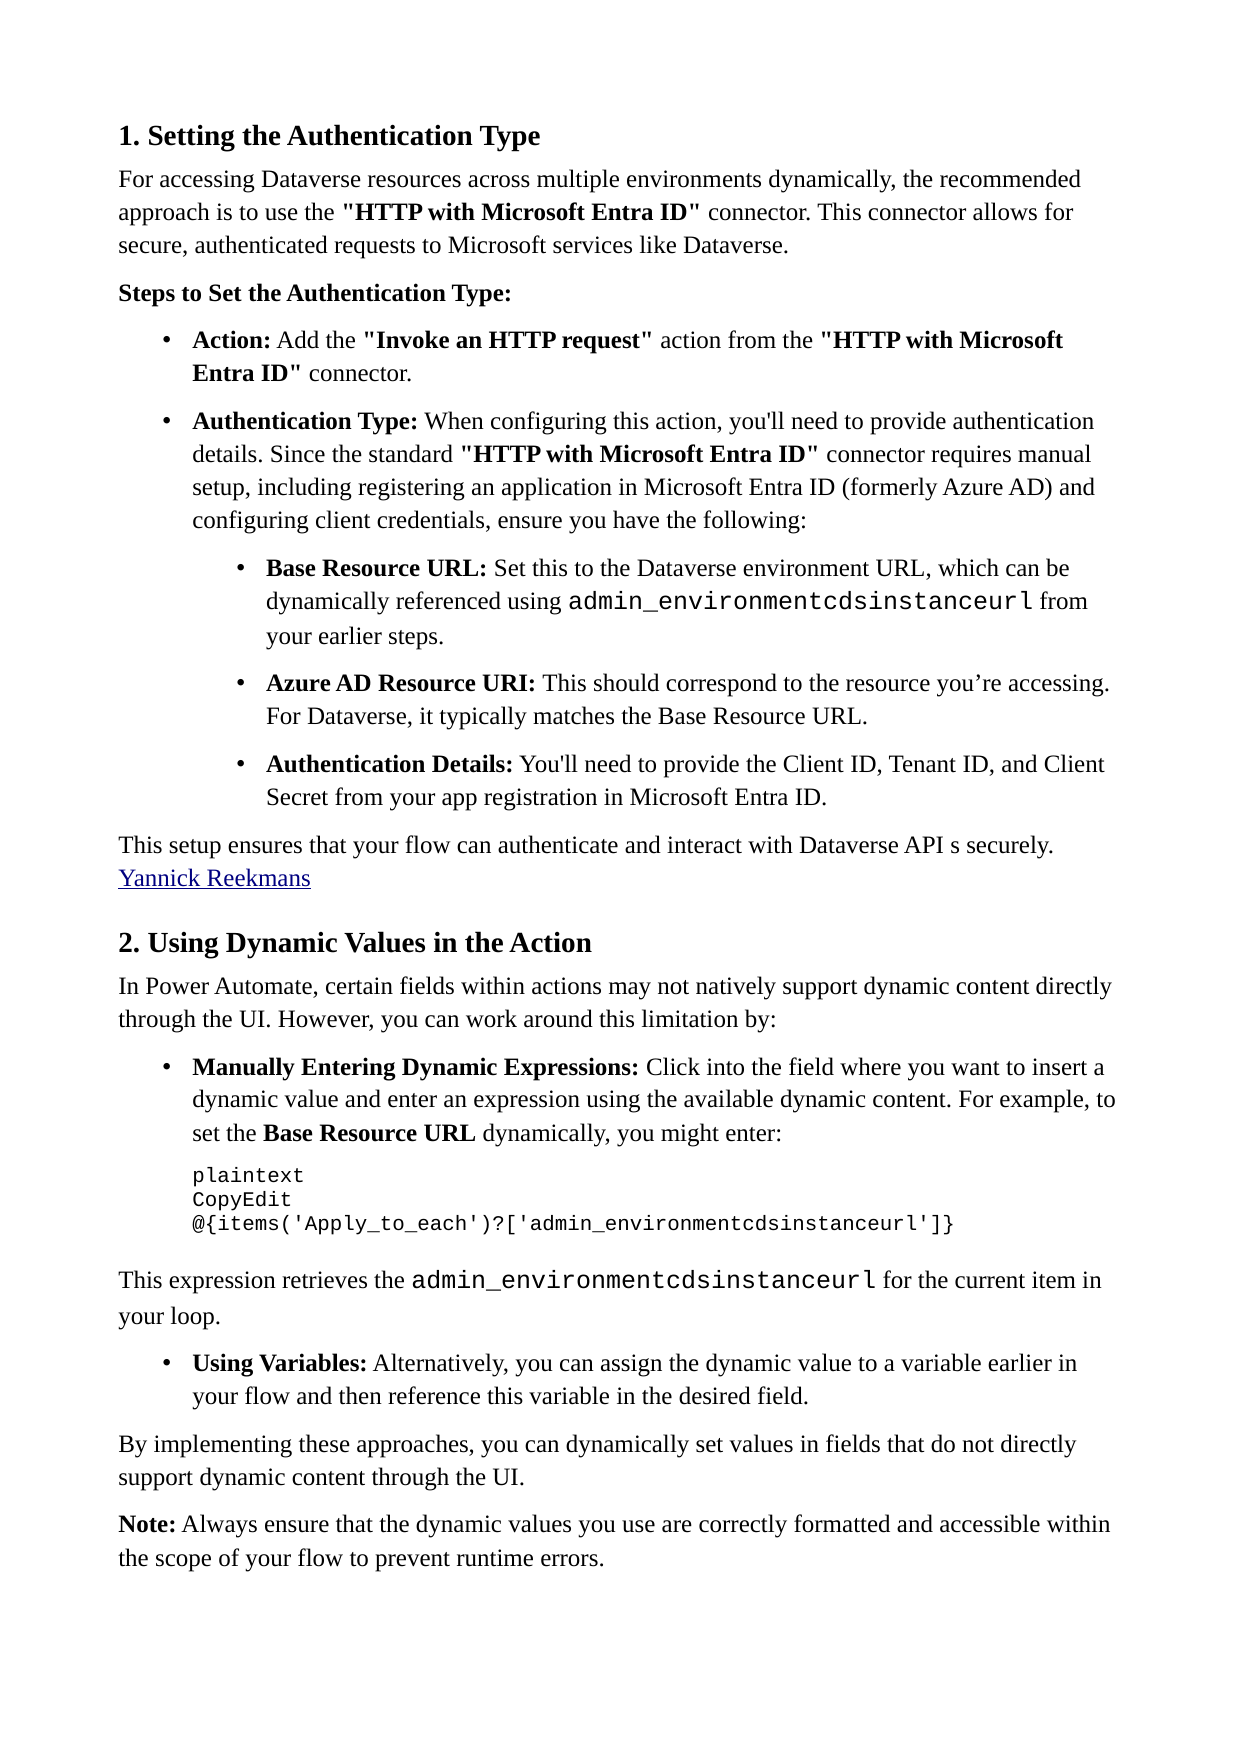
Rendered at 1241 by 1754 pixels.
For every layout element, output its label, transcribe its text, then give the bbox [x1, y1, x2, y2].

subtitle 1. Setting the Authentication Type [118, 118, 1122, 152]
list Manually Entering Dynamic Expressions: Click into the field where you want to insert a dynamic value and enter an expression using the available dynamic content. For example, to set the Base Resource URL dynamically, you might enter:​ [162, 1052, 1122, 1146]
list Action: Add the "Invoke an HTTP request" action from the "HTTP with Microsoft Entra ID" connector.​ [162, 325, 1122, 387]
list Authentication Details: You'll need to provide the Client ID, Tenant ID, and Client Secret from your app registration in Microsoft Entra ID.​ [236, 749, 1122, 811]
text This expression retrieves the admin_environmentcdsinstanceurl for the current item in your loop.​ [118, 1266, 1122, 1329]
text In Power Automate, certain fields within actions may not natively support dynamic content directly through the UI. However, you can work around this limitation by:​ [118, 971, 1122, 1033]
text Steps to Set the Authentication Type: [118, 278, 1122, 307]
list Using Variables: Alternatively, you can assign the dynamic value to a variable earlier in your flow and then reference this variable in the desired field.​ [162, 1348, 1122, 1410]
text By implementing these approaches, you can dynamically set values in fields that do not directly support dynamic content through the UI.​ [118, 1429, 1122, 1491]
list plaintext [162, 1165, 1122, 1189]
text Note: Always ensure that the dynamic values you use are correctly formatted and accessible within the scope of your flow to prevent runtime errors.​ [118, 1509, 1122, 1571]
list CopyEdit [162, 1189, 1122, 1212]
list @{items('Apply_to_each')?['admin_environmentcdsinstanceurl']} [162, 1212, 1122, 1236]
list Azure AD Resource URI: This should correspond to the resource you’re accessing. For Dataverse, it typically matches the Base Resource URL.​ [236, 668, 1122, 730]
list Base Resource URL: Set this to the Dataverse environment URL, which can be dynamically referenced using admin_environmentcdsinstanceurl from your earlier steps.​ [236, 553, 1122, 649]
list Authentication Type: When configuring this action, you'll need to provide authentication details. Since the standard "HTTP with Microsoft Entra ID" connector requires manual setup, including registering an application in Microsoft Entra ID (formerly Azure AD) and configuring client credentials, ensure you have the following:​ [162, 406, 1122, 534]
text For accessing Dataverse resources across multiple environments dynamically, the recommended approach is to use the "HTTP with Microsoft Entra ID" connector. This connector allows for secure, authenticated requests to Microsoft services like Dataverse. [118, 164, 1122, 259]
text This setup ensures that your flow can authenticate and interact with Dataverse API s securely.​Yannick Reekmans [118, 830, 1122, 891]
subtitle 2. Using Dynamic Values in the Action [118, 925, 1122, 958]
